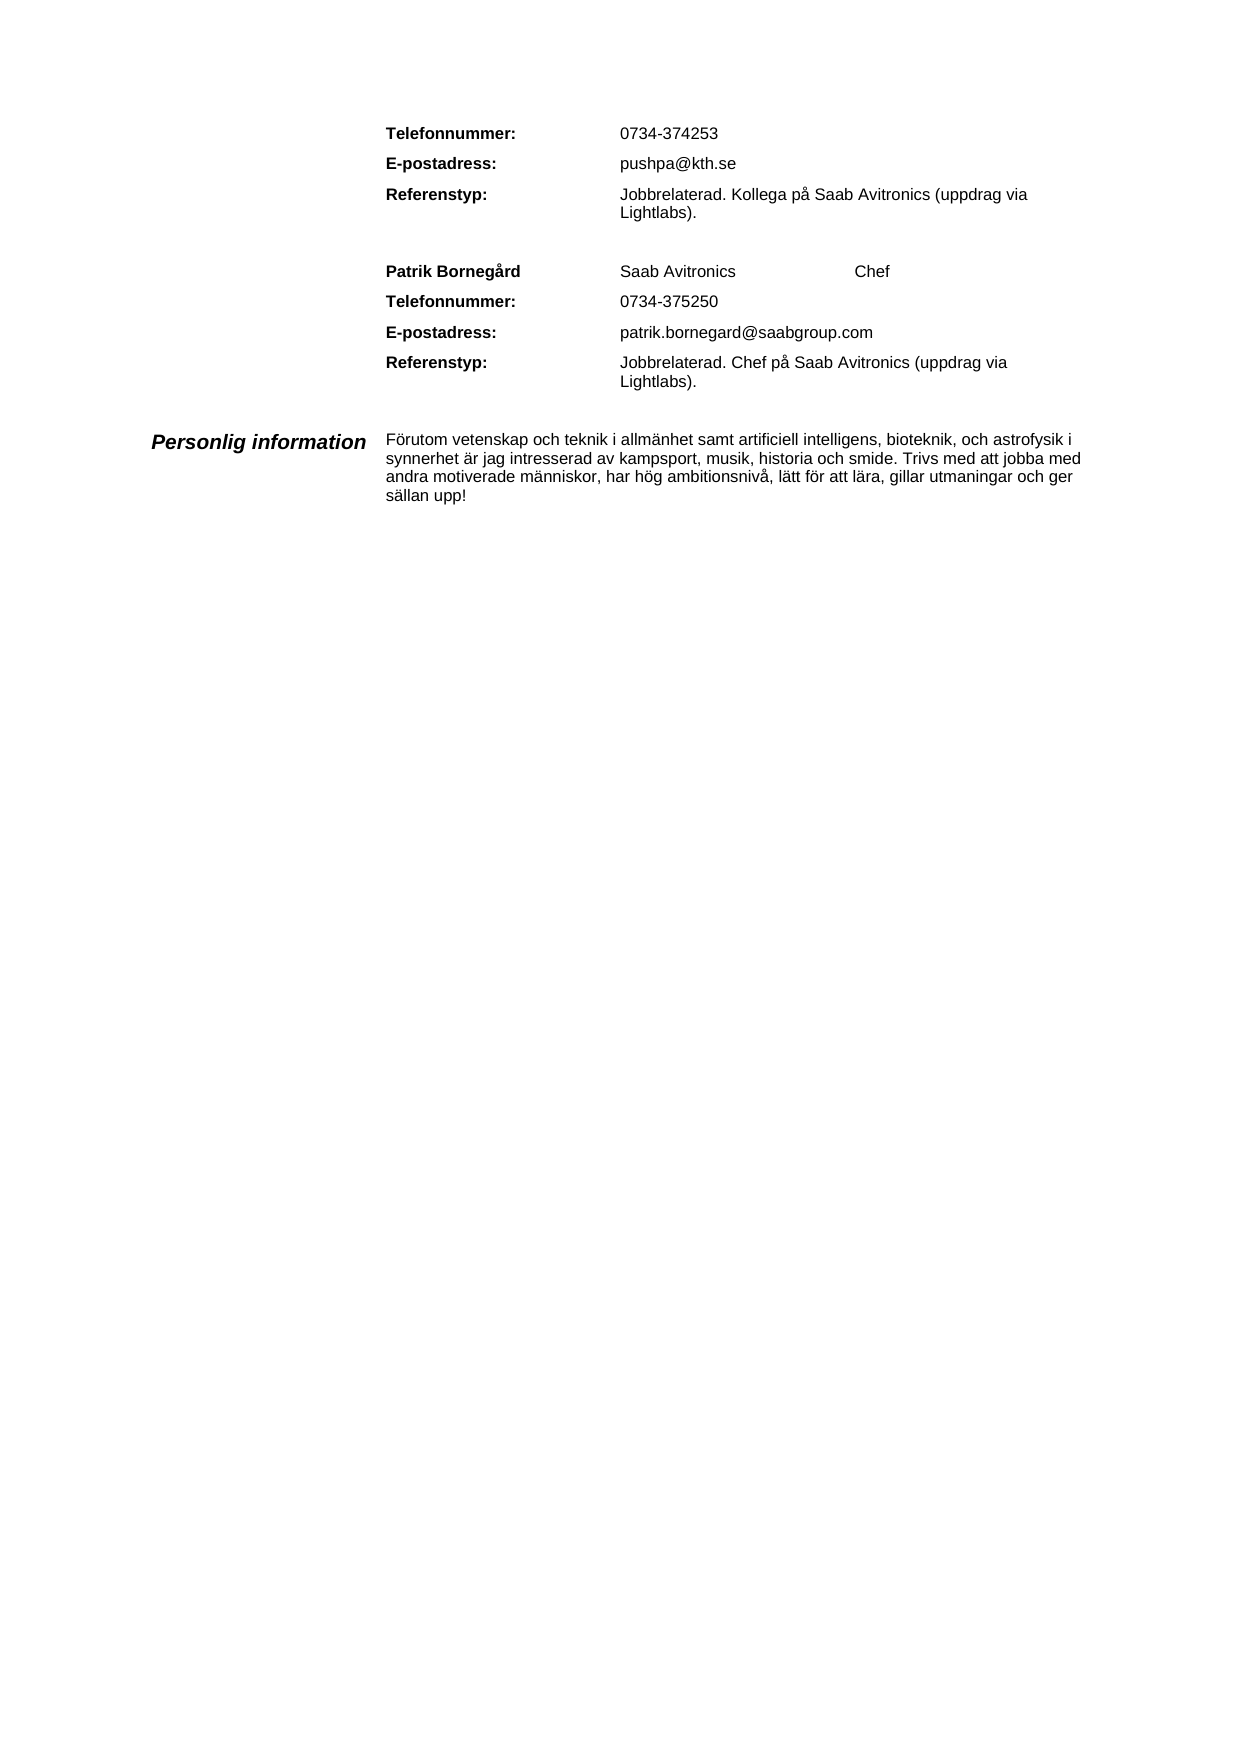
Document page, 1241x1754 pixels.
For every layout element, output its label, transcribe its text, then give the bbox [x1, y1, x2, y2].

table_cell Jobbrelaterad. Chef på Saab Avitronics (uppdrag via Lightlabs). [620, 348, 1089, 397]
table_cell 0734-374253 [620, 118, 1089, 149]
table_cell [151, 317, 386, 348]
table_cell Jobbrelaterad. Kollega på Saab Avitronics (uppdrag via Lightlabs). [620, 179, 1089, 228]
table_cell Telefonnummer: [386, 287, 620, 317]
table_cell Referenstyp: [386, 348, 620, 397]
table_header Saab Avitronics [620, 256, 854, 287]
table_header Förutom vetenskap och teknik i allmänhet samt artificiell intelligens, bioteknik, och astrofysik i synnerhet är jag intresserad av kampsport, musik, historia och smide. Trivs med att jobba med andra motiverade människor, har hög ambitionsnivå, lätt för att lära, gillar utmaningar och ger sällan upp! [386, 425, 1089, 511]
table_header Chef [854, 256, 1089, 287]
table_cell 0734-375250 [620, 287, 1089, 317]
table_header Patrik Bornegård [386, 256, 620, 287]
table_cell E-postadress: [386, 317, 620, 348]
table_cell [151, 118, 386, 149]
table_cell Telefonnummer: [386, 118, 620, 149]
table_cell E-postadress: [386, 149, 620, 179]
table_cell [151, 348, 386, 397]
table_cell pushpa@kth.se [620, 149, 1089, 179]
table_header Personlig information [151, 425, 386, 511]
table_cell patrik.bornegard@saabgroup.com [620, 317, 1089, 348]
table_cell Referenstyp: [386, 179, 620, 228]
table_cell [151, 179, 386, 228]
table_header [151, 256, 386, 287]
table_cell [151, 149, 386, 179]
table_cell [151, 287, 386, 317]
